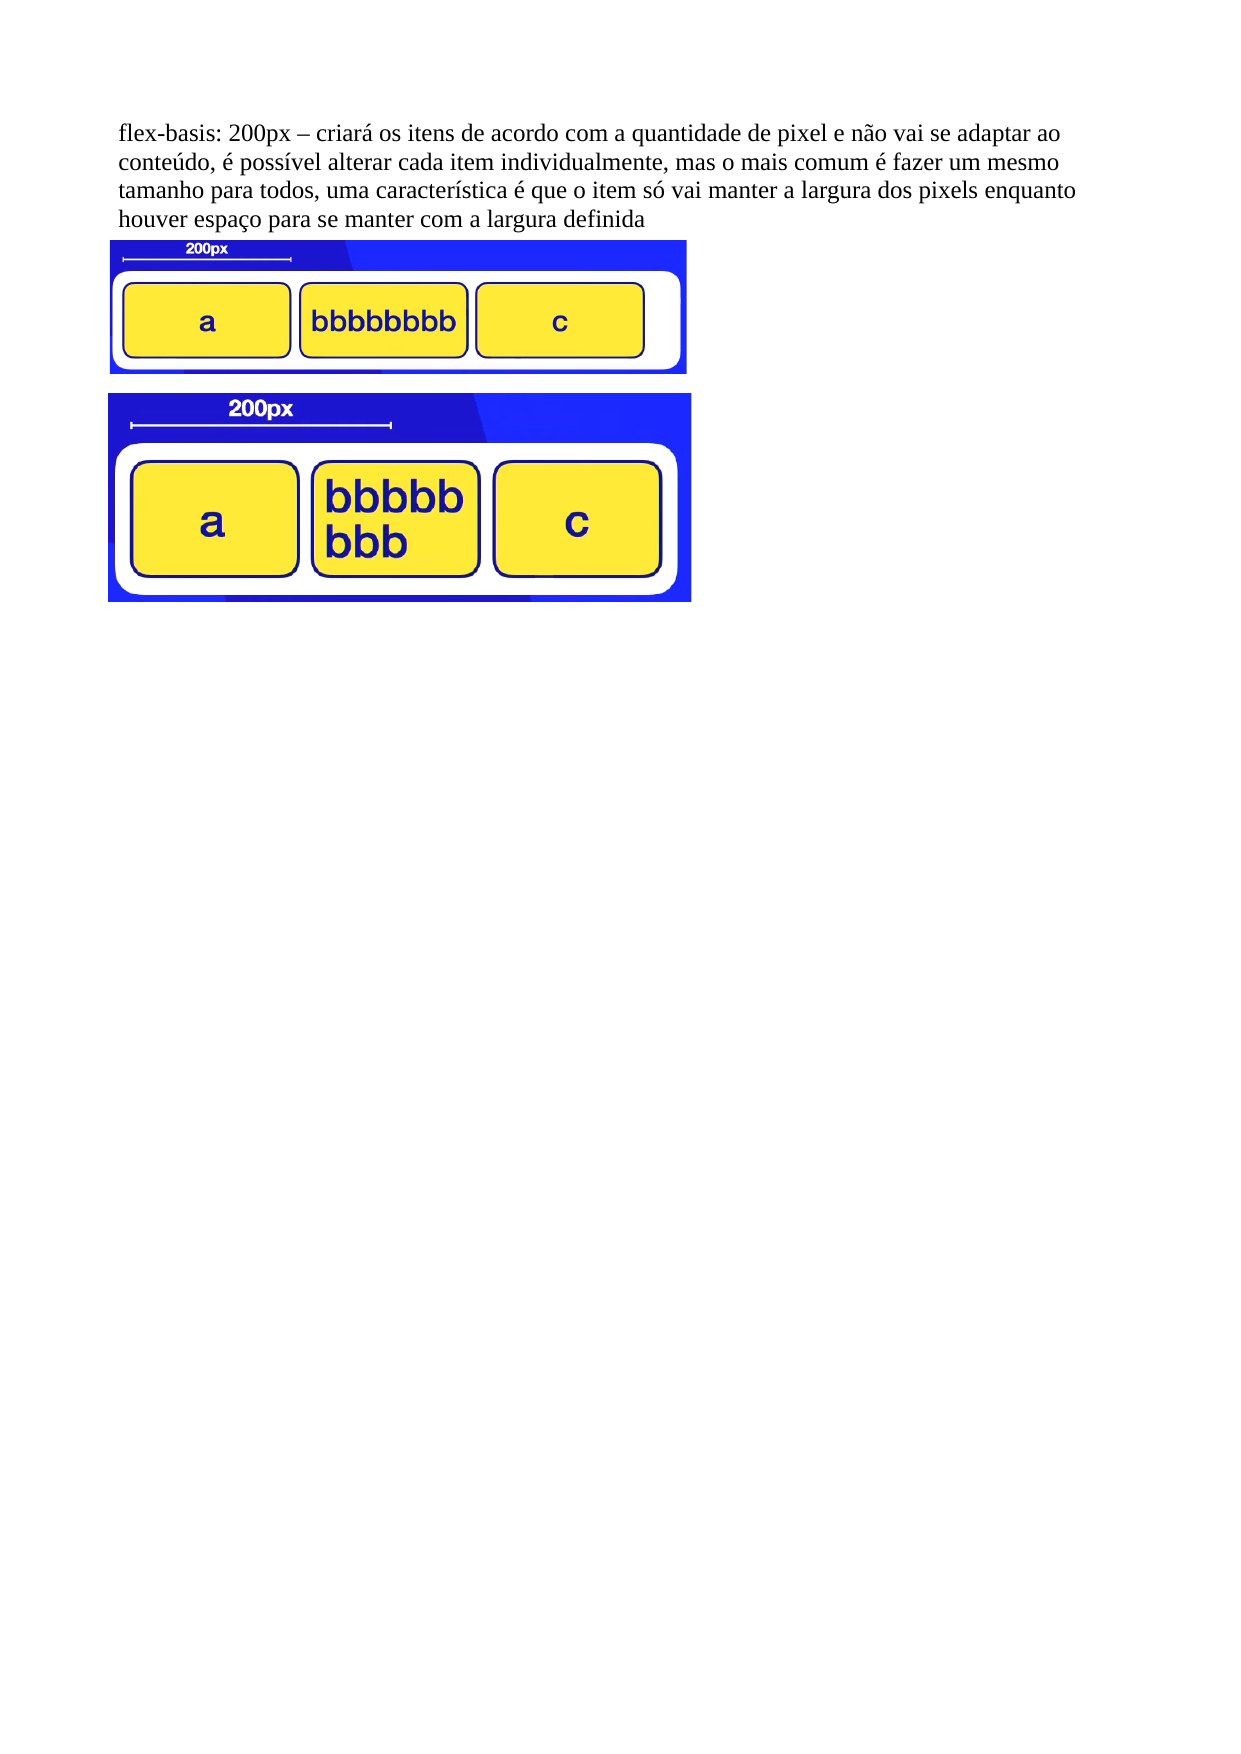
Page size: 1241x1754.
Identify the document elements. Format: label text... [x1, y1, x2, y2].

text flex-basis: 200px – criará os itens de acordo com a quantidade de pixel e não vai se adaptar ao conteúdo, é possível alterar cada item individualmente, mas o mais comum é fazer um mesmo tamanho para todos, uma característica é que o item só vai manter a largura dos pixels enquanto houver espaço para se manter com a largura definida [118, 118, 1122, 233]
picture [108, 393, 692, 602]
picture [109, 240, 687, 374]
